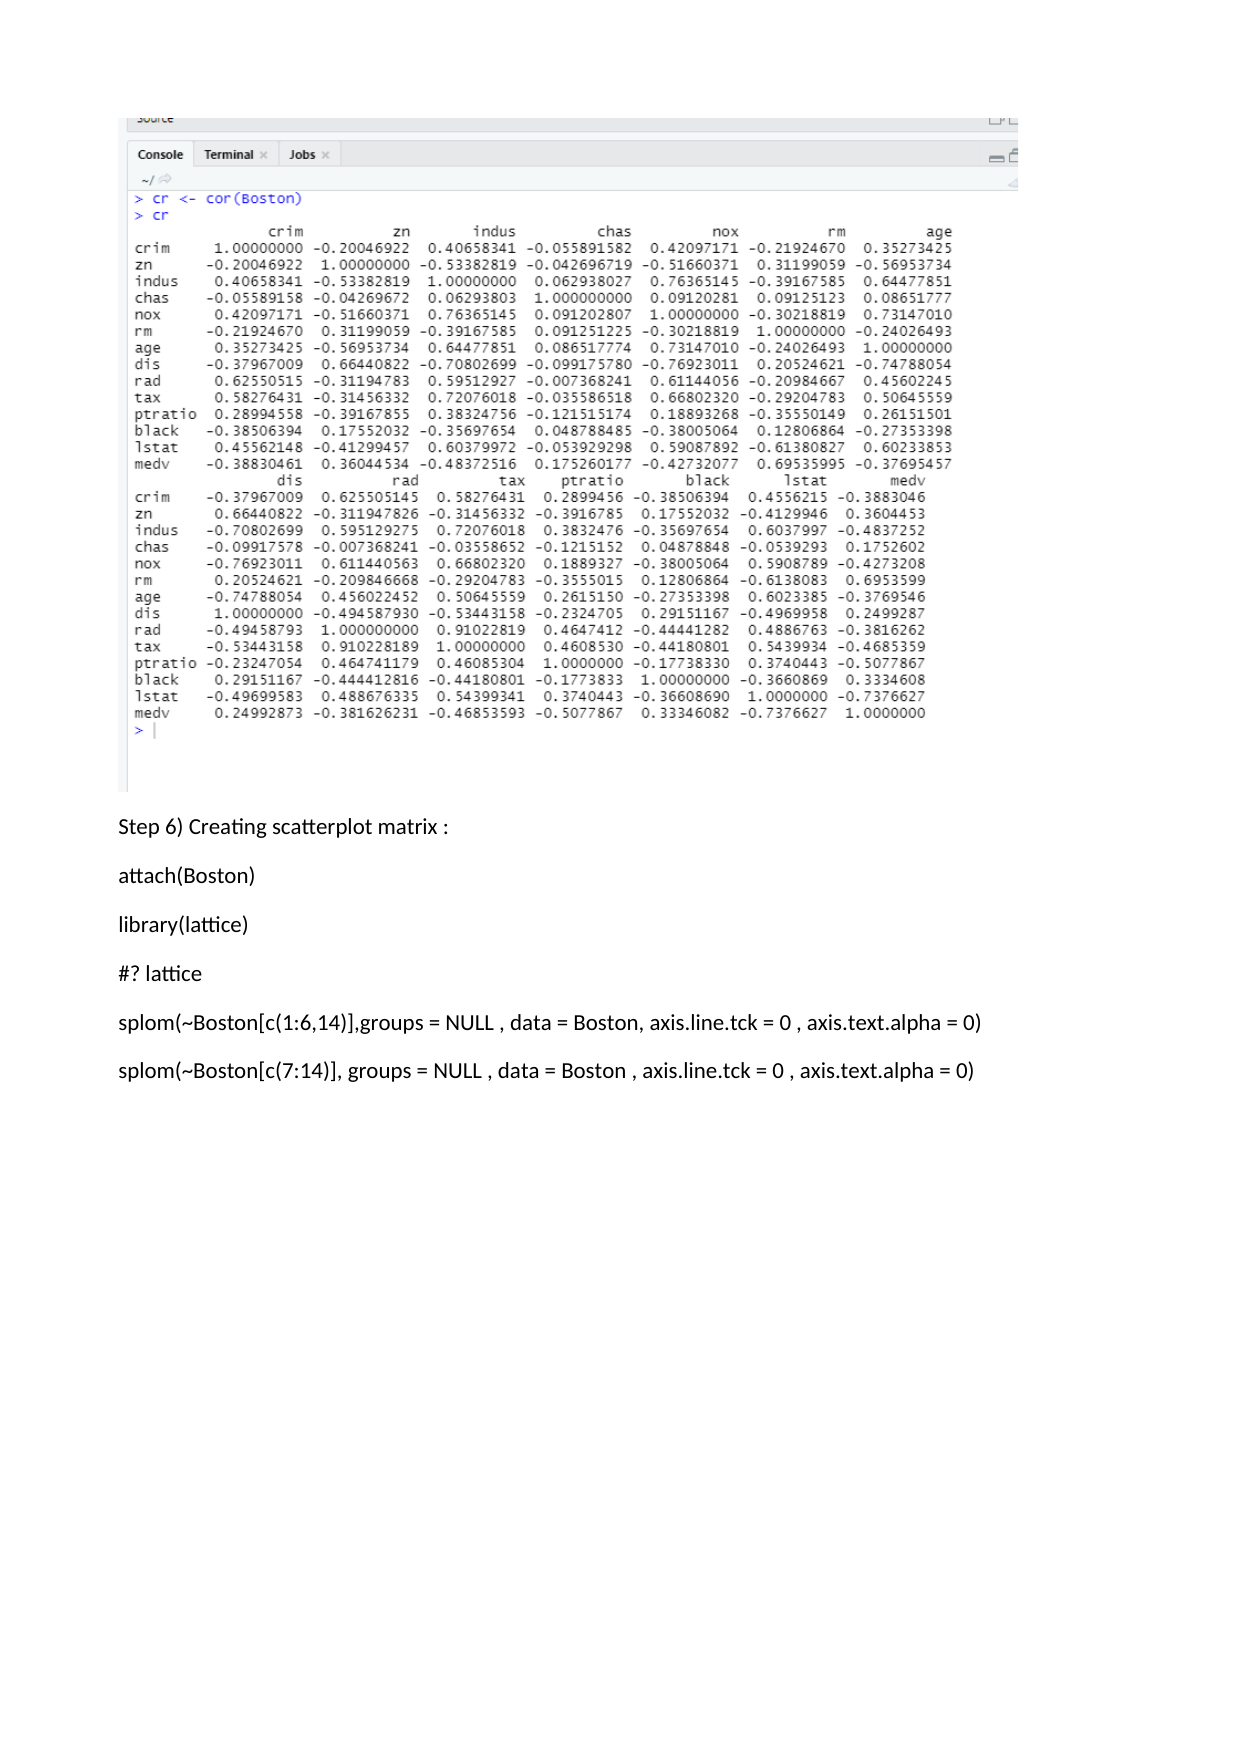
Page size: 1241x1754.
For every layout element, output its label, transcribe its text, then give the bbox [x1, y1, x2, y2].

text splom(~Boston[c(7:14)], groups = NULL , data = Boston , axis.line.tck = 0 , axis.text.alpha = 0) [118, 1057, 1122, 1085]
text Step 6) Creating scatterplot matrix : [118, 812, 1122, 840]
text splom(~Boston[c(1:6,14)],groups = NULL , data = Boston, axis.line.tck = 0 , axis.text.alpha = 0) [118, 1008, 1122, 1036]
text attach(Boston) [118, 861, 1122, 889]
text #? lattice [118, 959, 1122, 987]
text library(lattice) [118, 910, 1122, 938]
